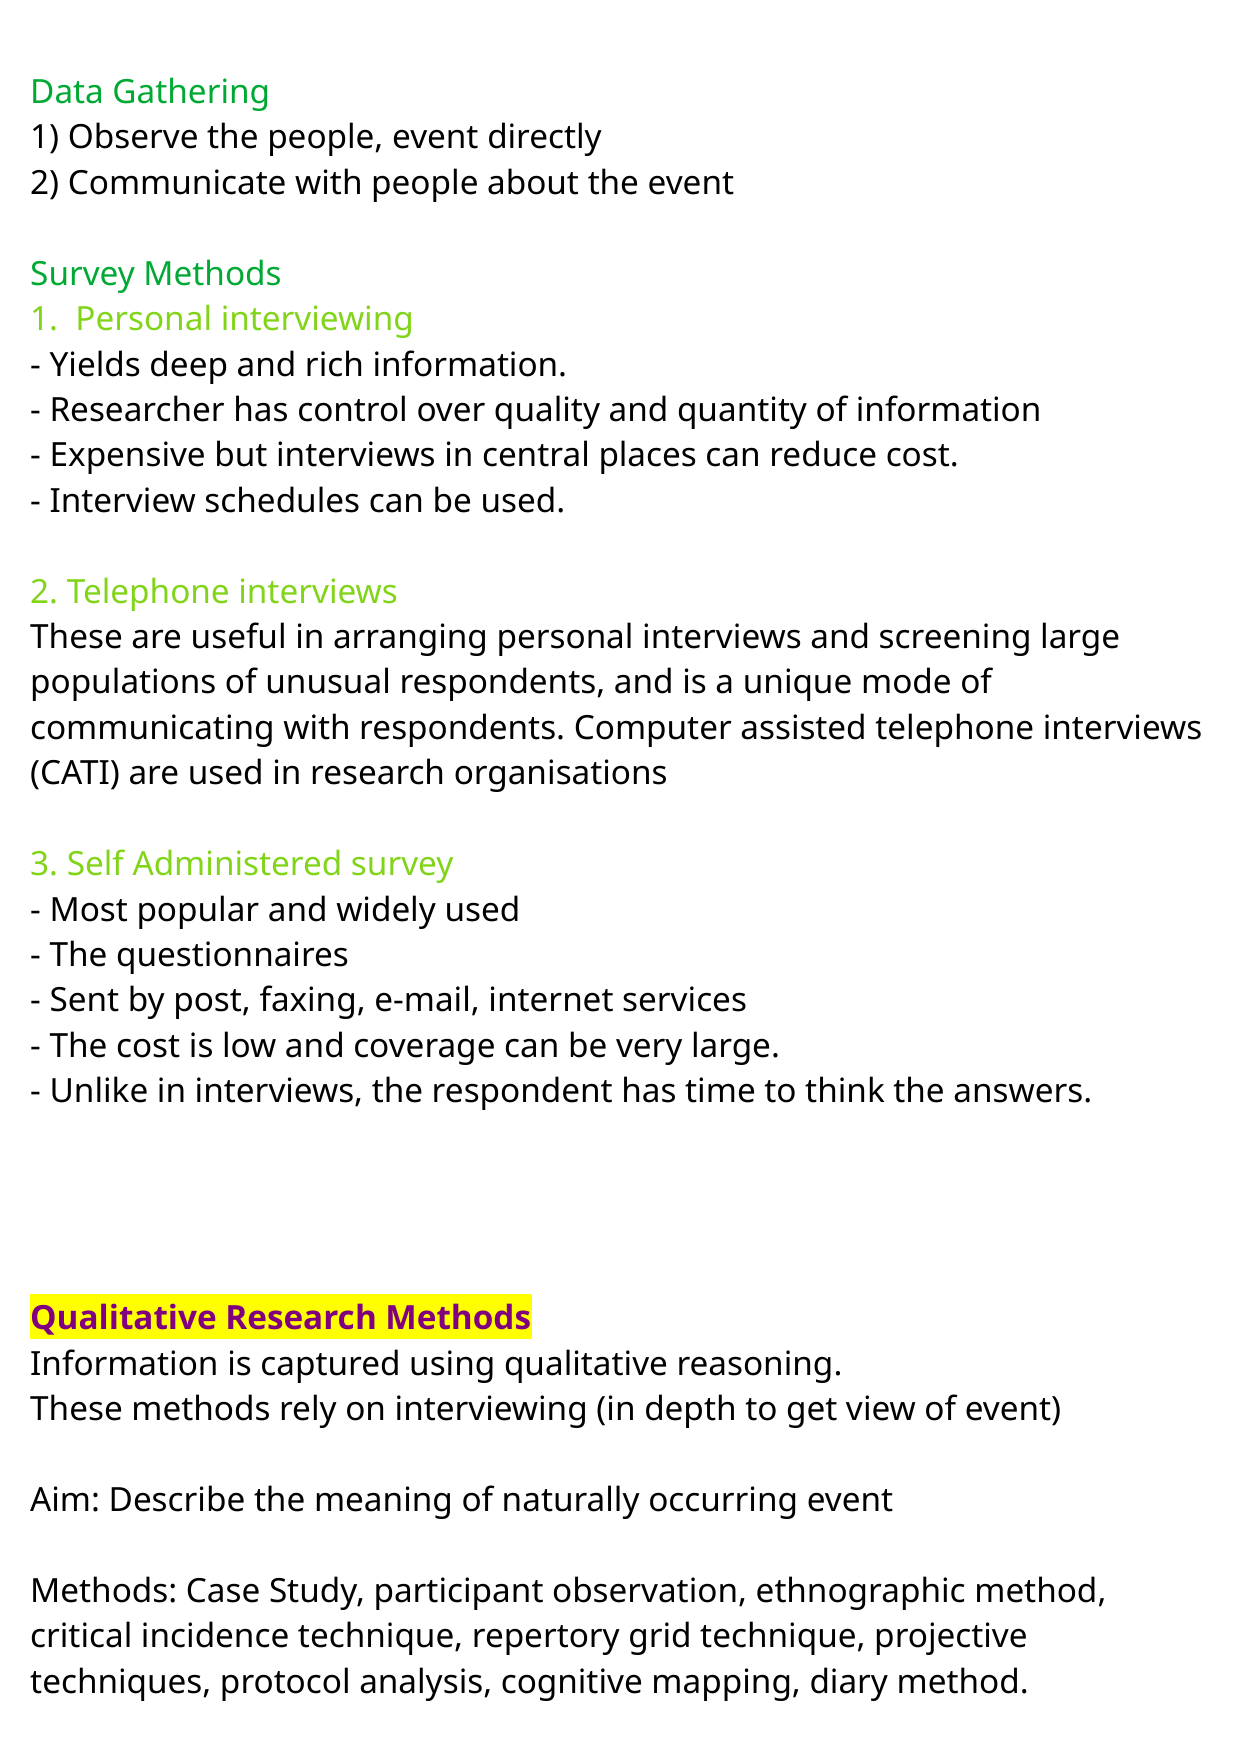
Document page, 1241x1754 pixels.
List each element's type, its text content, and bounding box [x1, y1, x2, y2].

subtitle - Researcher has control over quality and quantity of information [30, 386, 1211, 431]
subtitle Methods: Case Study, participant observation, ethnographic method, critical incidence technique, repertory grid technique, projective techniques, protocol analysis, cognitive mapping, diary method. [30, 1567, 1211, 1703]
subtitle - Sent by post, faxing, e-mail, internet services [30, 976, 1211, 1022]
subtitle These are useful in arranging personal interviews and screening large populations of unusual respondents, and is a unique mode of communicating with respondents. Computer assisted telephone interviews (CATI) are used in research organisations [30, 613, 1211, 794]
subtitle - Most popular and widely used - The questionnaires [30, 885, 1211, 976]
subtitle 1. Personal interviewing [30, 295, 1211, 340]
subtitle 2) Communicate with people about the event [30, 159, 1211, 204]
subtitle - Yields deep and rich information. [30, 340, 1211, 386]
subtitle 2. Telephone interviews [30, 567, 1211, 613]
subtitle - Expensive but interviews in central places can reduce cost. [30, 431, 1211, 477]
subtitle These methods rely on interviewing (in depth to get view of event) [30, 1385, 1211, 1430]
subtitle Qualitative Research Methods [30, 1294, 1211, 1339]
subtitle - The cost is low and coverage can be very large. - Unlike in interviews, the respondent has time to think the answers. [30, 1022, 1211, 1112]
subtitle 3. Self Administered survey [30, 840, 1211, 885]
subtitle Survey Methods [30, 249, 1211, 295]
subtitle Information is captured using qualitative reasoning. [30, 1339, 1211, 1385]
subtitle Data Gathering [30, 68, 1211, 113]
subtitle 1) Observe the people, event directly [30, 113, 1211, 159]
subtitle Aim: Describe the meaning of naturally occurring event [30, 1476, 1211, 1521]
subtitle - Interview schedules can be used. [30, 477, 1211, 522]
